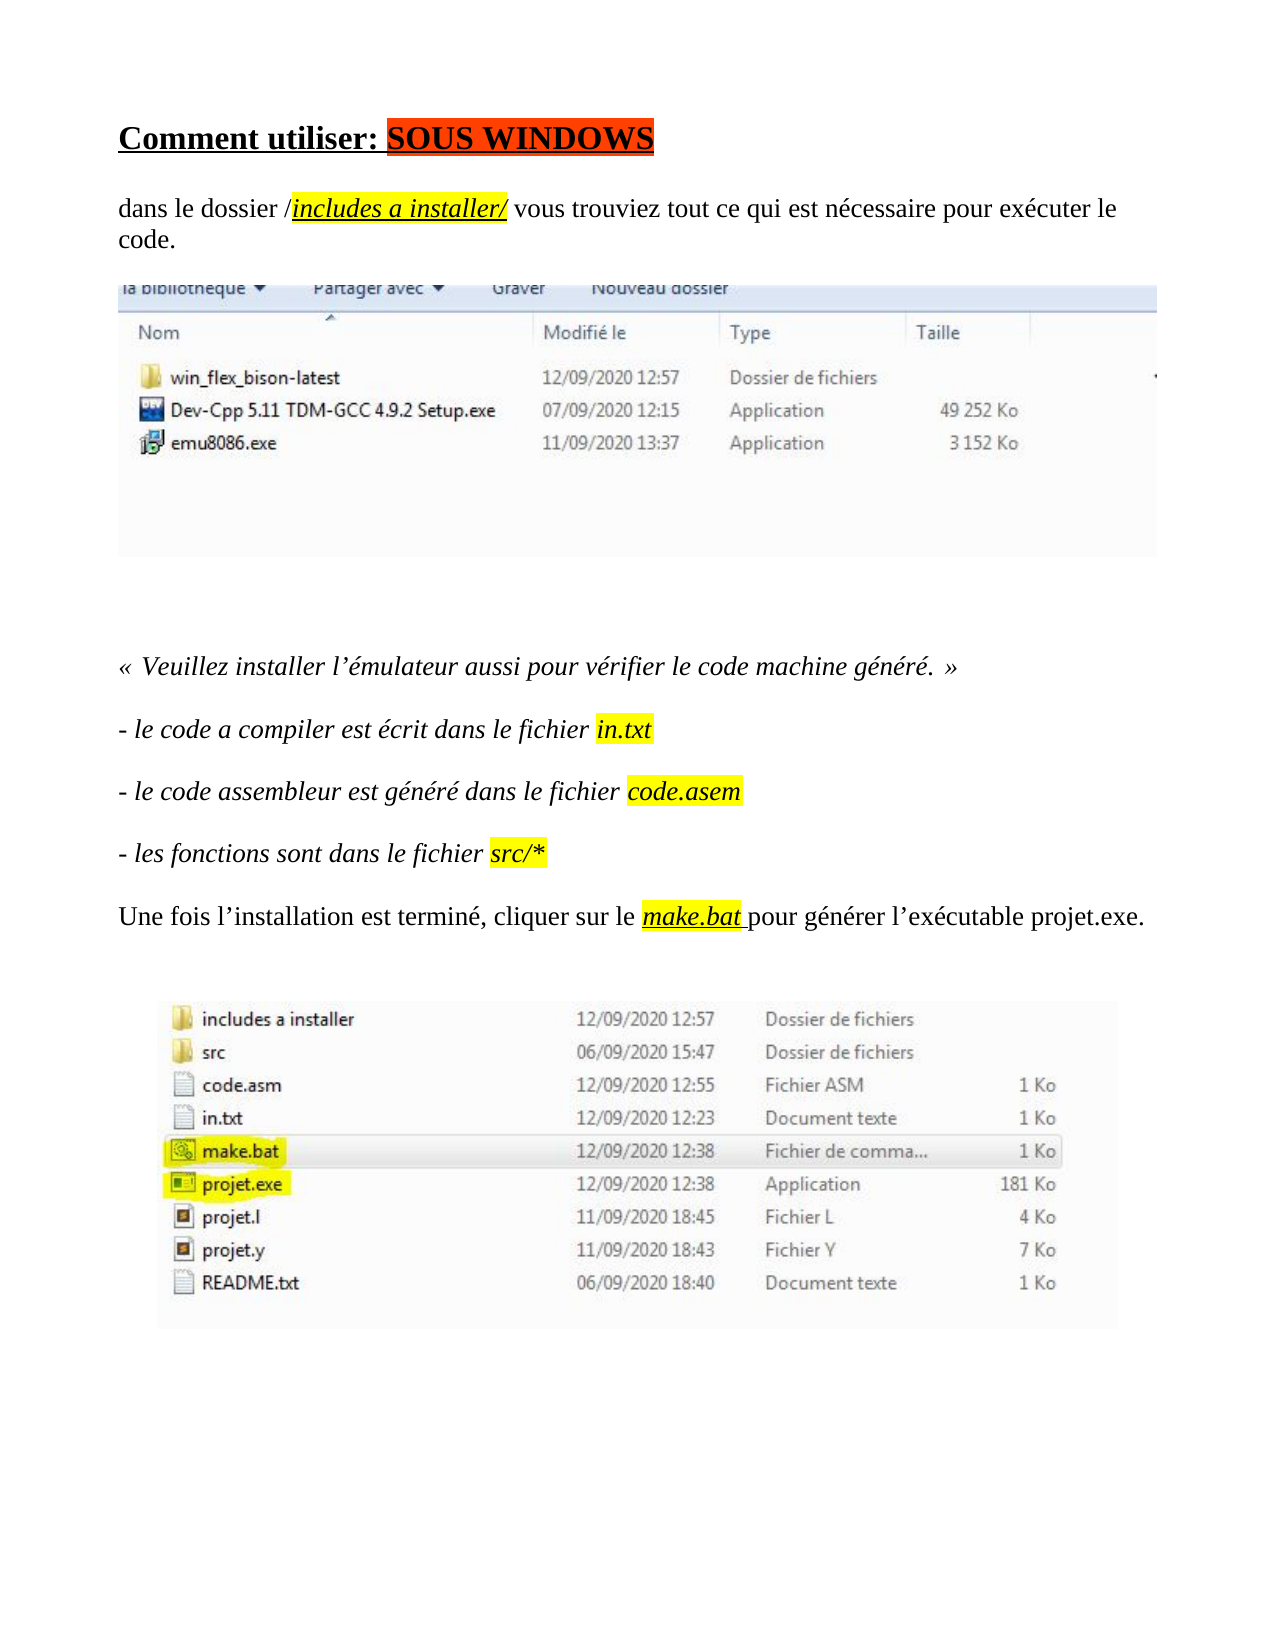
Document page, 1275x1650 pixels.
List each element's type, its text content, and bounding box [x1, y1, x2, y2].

text « Veuillez installer l’émulateur aussi pour vérifier le code machine généré. » [118, 650, 1157, 682]
text - le code a compiler est écrit dans le fichier in.txt [118, 713, 1157, 744]
text Comment utiliser: SOUS WINDOWS [118, 118, 1157, 156]
text - le code assembleur est généré dans le fichier code.asem [118, 775, 1157, 806]
picture [118, 285, 1157, 557]
picture [157, 1001, 1118, 1329]
text Une fois l’installation est terminé, cliquer sur le make.bat pour générer l’exécutable projet.exe. [118, 899, 1157, 931]
text - les fonctions sont dans le fichier src/* [118, 837, 1157, 868]
text dans le dossier /includes a installer/ vous trouviez tout ce qui est nécessaire pour exécuter le code. [118, 192, 1157, 254]
